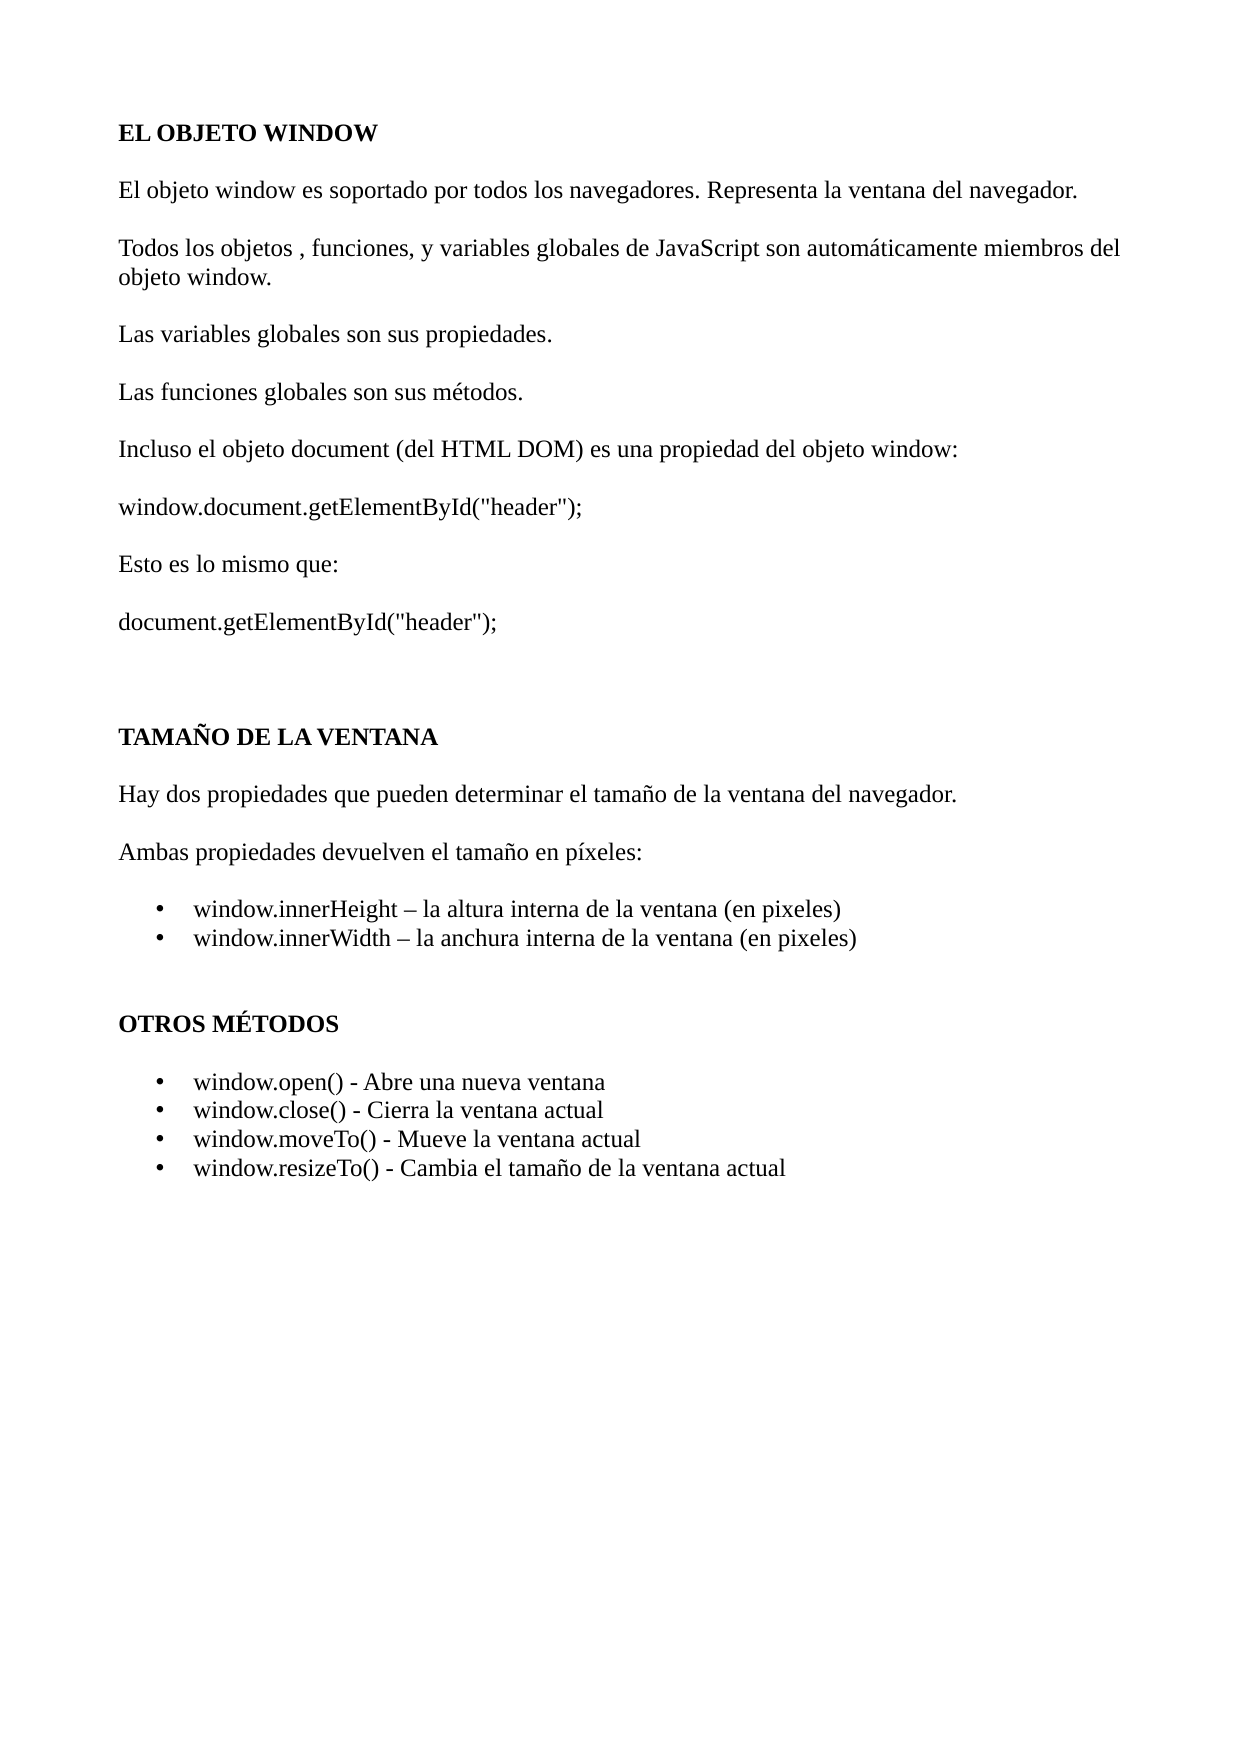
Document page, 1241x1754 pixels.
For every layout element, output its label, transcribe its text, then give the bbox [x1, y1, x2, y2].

text Las variables globales son sus propiedades. [118, 319, 1122, 348]
list window.innerWidth – la anchura interna de la ventana (en pixeles) [156, 923, 1122, 952]
text Hay dos propiedades que pueden determinar el tamaño de la ventana del navegador. Ambas propiedades devuelven el tamaño en píxeles: [118, 779, 1122, 866]
list window.resizeTo() - Cambia el tamaño de la ventana actual [156, 1153, 1122, 1182]
list window.moveTo() - Mueve la ventana actual [156, 1124, 1122, 1153]
list window.innerHeight – la altura interna de la ventana (en pixeles) [156, 894, 1122, 923]
text Las funciones globales son sus métodos. [118, 377, 1122, 406]
text document.getElementById("header"); [118, 607, 1122, 636]
text TAMAÑO DE LA VENTANA [118, 722, 1122, 751]
text EL OBJETO WINDOW [118, 118, 1122, 147]
text window.document.getElementById("header"); Esto es lo mismo que: [118, 492, 1122, 578]
text El objeto window es soportado por todos los navegadores. Representa la ventana del navegador. [118, 176, 1122, 204]
text Todos los objetos , funciones, y variables globales de JavaScript son automáticamente miembros del objeto window. [118, 233, 1122, 291]
list window.open() - Abre una nueva ventana [156, 1067, 1122, 1096]
list window.close() - Cierra la ventana actual [156, 1096, 1122, 1124]
text Incluso el objeto document (del HTML DOM) es una propiedad del objeto window: [118, 434, 1122, 463]
text OTROS MÉTODOS [118, 1009, 1122, 1038]
